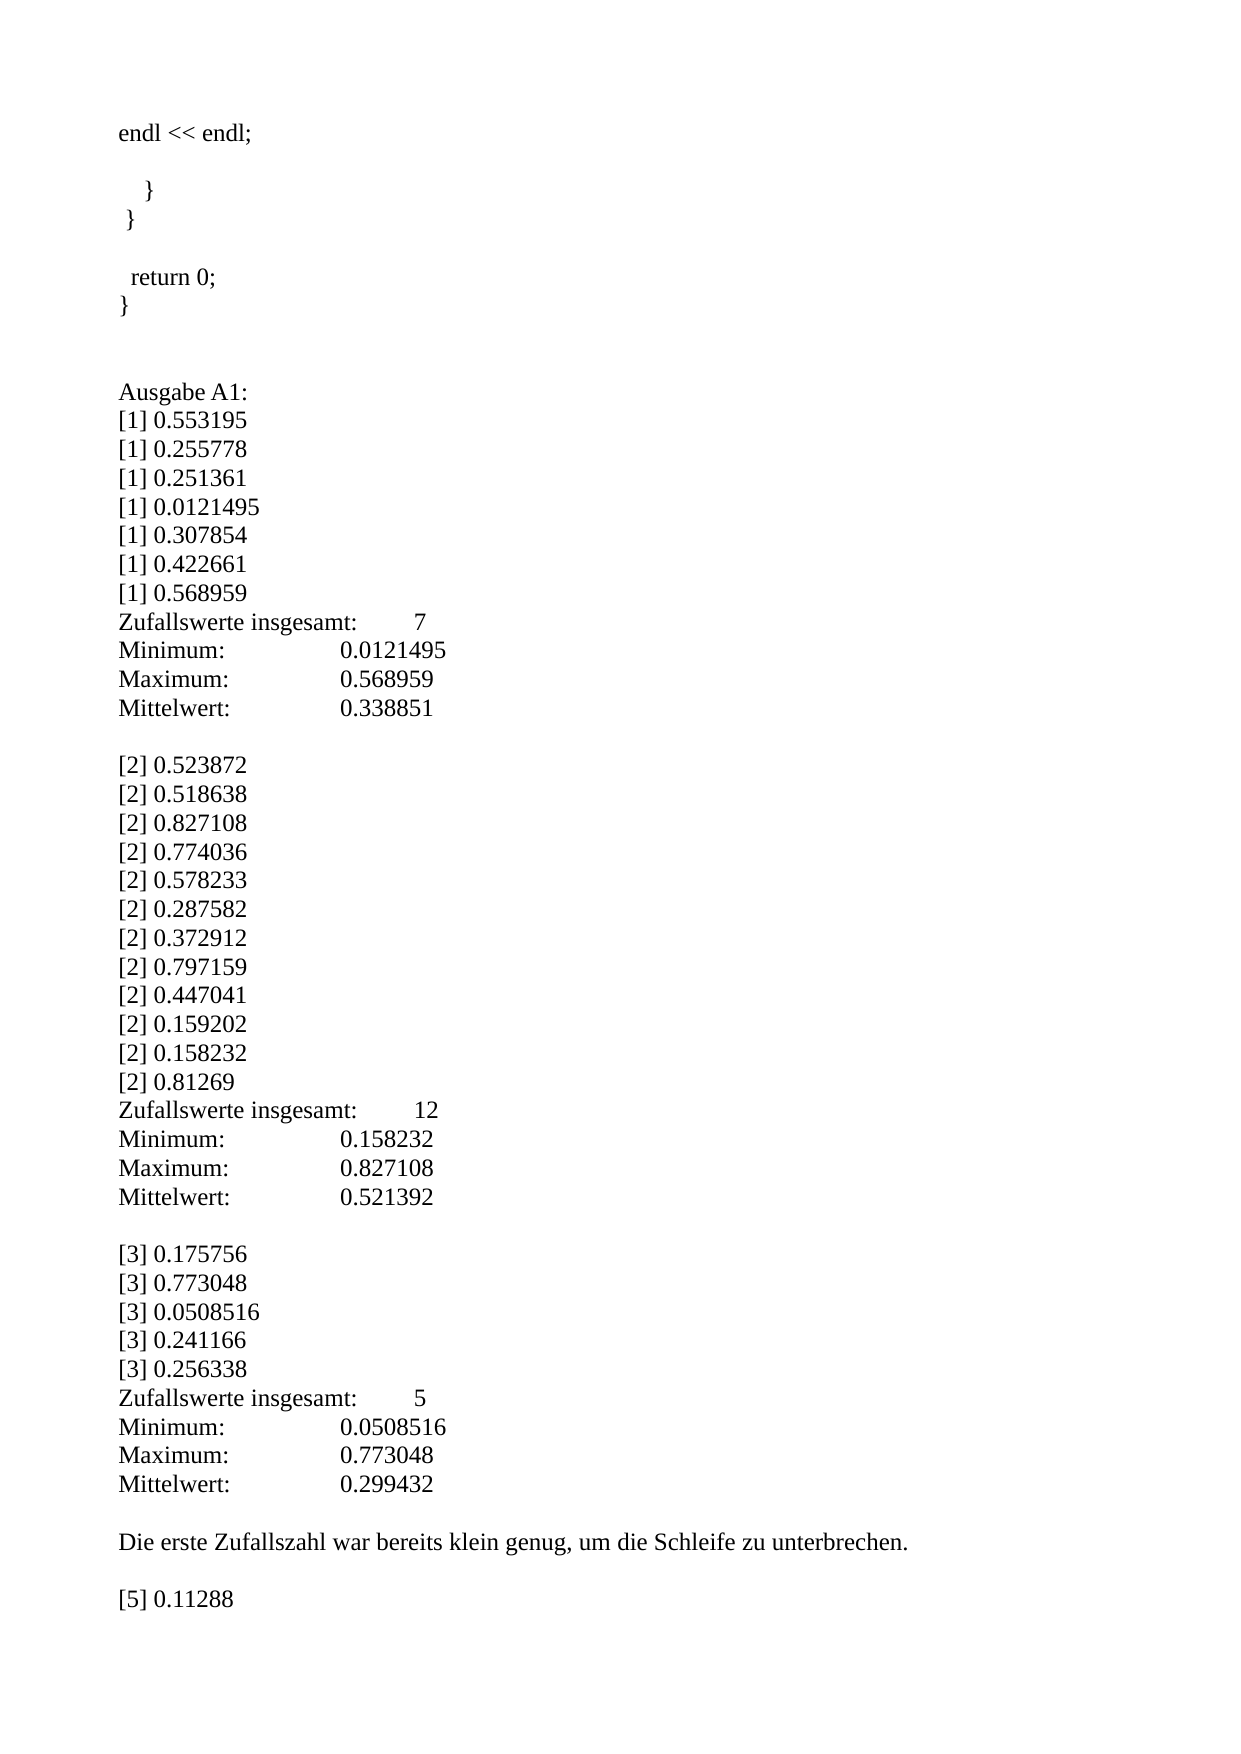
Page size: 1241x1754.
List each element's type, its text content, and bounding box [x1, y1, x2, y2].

text Mittelwert: 0.338851 [118, 693, 1122, 722]
text [1] 0.251361 [118, 463, 1122, 492]
text [1] 0.255778 [118, 434, 1122, 463]
text Minimum: 0.0508516 [118, 1412, 1122, 1441]
text [3] 0.0508516 [118, 1297, 1122, 1326]
text Maximum: 0.827108 [118, 1153, 1122, 1182]
text Zufallswerte insgesamt: 12 [118, 1096, 1122, 1124]
text [2] 0.372912 [118, 923, 1122, 952]
text [2] 0.159202 [118, 1009, 1122, 1038]
text [2] 0.578233 [118, 866, 1122, 894]
text endl << endl; [118, 118, 1122, 147]
text [2] 0.287582 [118, 894, 1122, 923]
text [3] 0.175756 [118, 1239, 1122, 1268]
text Mittelwert: 0.299432 [118, 1469, 1122, 1498]
text Minimum: 0.158232 [118, 1124, 1122, 1153]
text [2] 0.797159 [118, 952, 1122, 981]
text [1] 0.568959 [118, 578, 1122, 607]
text Mittelwert: 0.521392 [118, 1182, 1122, 1211]
text Maximum: 0.568959 [118, 664, 1122, 693]
text [2] 0.518638 [118, 779, 1122, 808]
text [1] 0.0121495 [118, 492, 1122, 521]
text Minimum: 0.0121495 [118, 636, 1122, 664]
text [2] 0.158232 [118, 1038, 1122, 1067]
text return 0; [118, 262, 1122, 291]
text [3] 0.773048 [118, 1268, 1122, 1297]
text [1] 0.422661 [118, 549, 1122, 578]
text Ausgabe A1: [118, 377, 1122, 406]
text [3] 0.241166 [118, 1326, 1122, 1354]
text [2] 0.774036 [118, 837, 1122, 866]
text [1] 0.553195 [118, 406, 1122, 434]
text [2] 0.447041 [118, 981, 1122, 1009]
text [2] 0.523872 [118, 751, 1122, 779]
text } [118, 176, 1122, 204]
text [2] 0.827108 [118, 808, 1122, 837]
text [1] 0.307854 [118, 521, 1122, 549]
text [5] 0.11288 [118, 1584, 1122, 1613]
text Maximum: 0.773048 [118, 1441, 1122, 1469]
text Die erste Zufallszahl war bereits klein genug, um die Schleife zu unterbrechen. [118, 1527, 1122, 1556]
text [2] 0.81269 [118, 1067, 1122, 1096]
text } [118, 204, 1122, 233]
text } [118, 291, 1122, 319]
text Zufallswerte insgesamt: 7 [118, 607, 1122, 636]
text [3] 0.256338 [118, 1354, 1122, 1383]
text Zufallswerte insgesamt: 5 [118, 1383, 1122, 1412]
